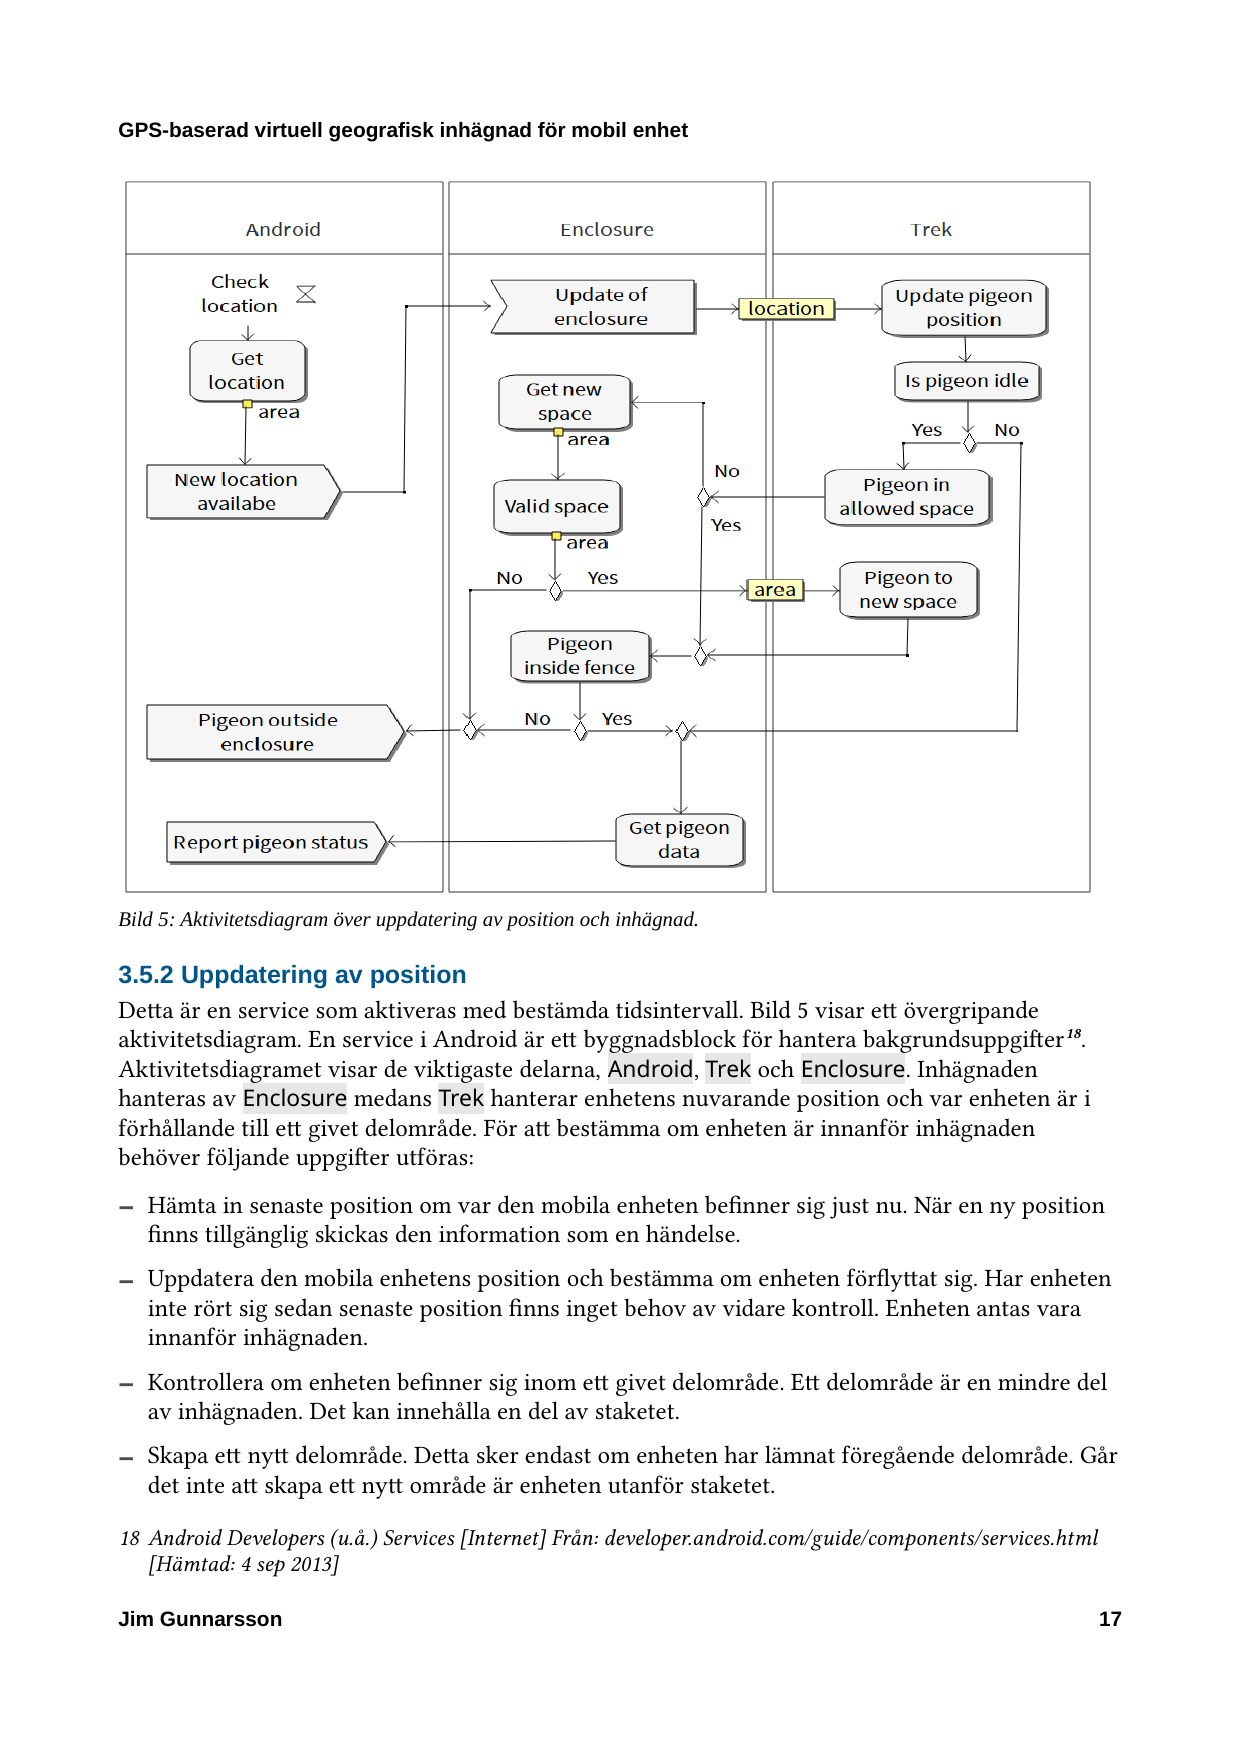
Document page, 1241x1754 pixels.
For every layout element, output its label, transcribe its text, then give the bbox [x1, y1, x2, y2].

list Skapa ett nytt delområde. Detta sker endast om enheten har lämnat föregående delområde. Går det inte att skapa ett nytt område är enheten utanför staketet. [118, 1440, 1122, 1499]
picture [118, 177, 1098, 897]
text Android Developers (u.å.) Services [Internet] Från: developer.android.com/guide/components/services.html [Hämtad: 4 sep 2013] [118, 1524, 1122, 1577]
text [118, 177, 1122, 907]
list Uppdatera den mobila enhetens position och bestämma om enheten förflyttat sig. Har enheten inte rört sig sedan senaste position finns inget behov av vidare kontroll. Enheten antas vara innanför inhägnaden. [118, 1263, 1122, 1352]
subtitle Uppdatering av position [118, 931, 1122, 989]
list Kontrollera om enheten befinner sig inom ett givet delområde. Ett delområde är en mindre del av inhägnaden. Det kan innehålla en del av staketet. [118, 1366, 1122, 1425]
text Bild 5: Aktivitetsdiagram över uppdatering av position och inhägnad. [118, 907, 1122, 931]
text Detta är en service som aktiveras med bestämda tidsintervall. Bild 5 visar ett övergripande aktivitetsdiagram. En service i Android är ett byggnadsblock för hantera bakgrundsuppgifter. Aktivitetsdiagramet visar de viktigaste delarna, Android, Trek och Enclosure. Inhägnaden hanteras av Enclosure medans Trek hanterar enhetens nuvarande position och var enheten är i förhållande till ett givet delområde. För att bestämma om enheten är innanför inhägnaden behöver följande uppgifter utföras: [118, 995, 1122, 1172]
list Hämta in senaste position om var den mobila enheten befinner sig just nu. När en ny position finns tillgänglig skickas den information som en händelse. [118, 1189, 1122, 1248]
